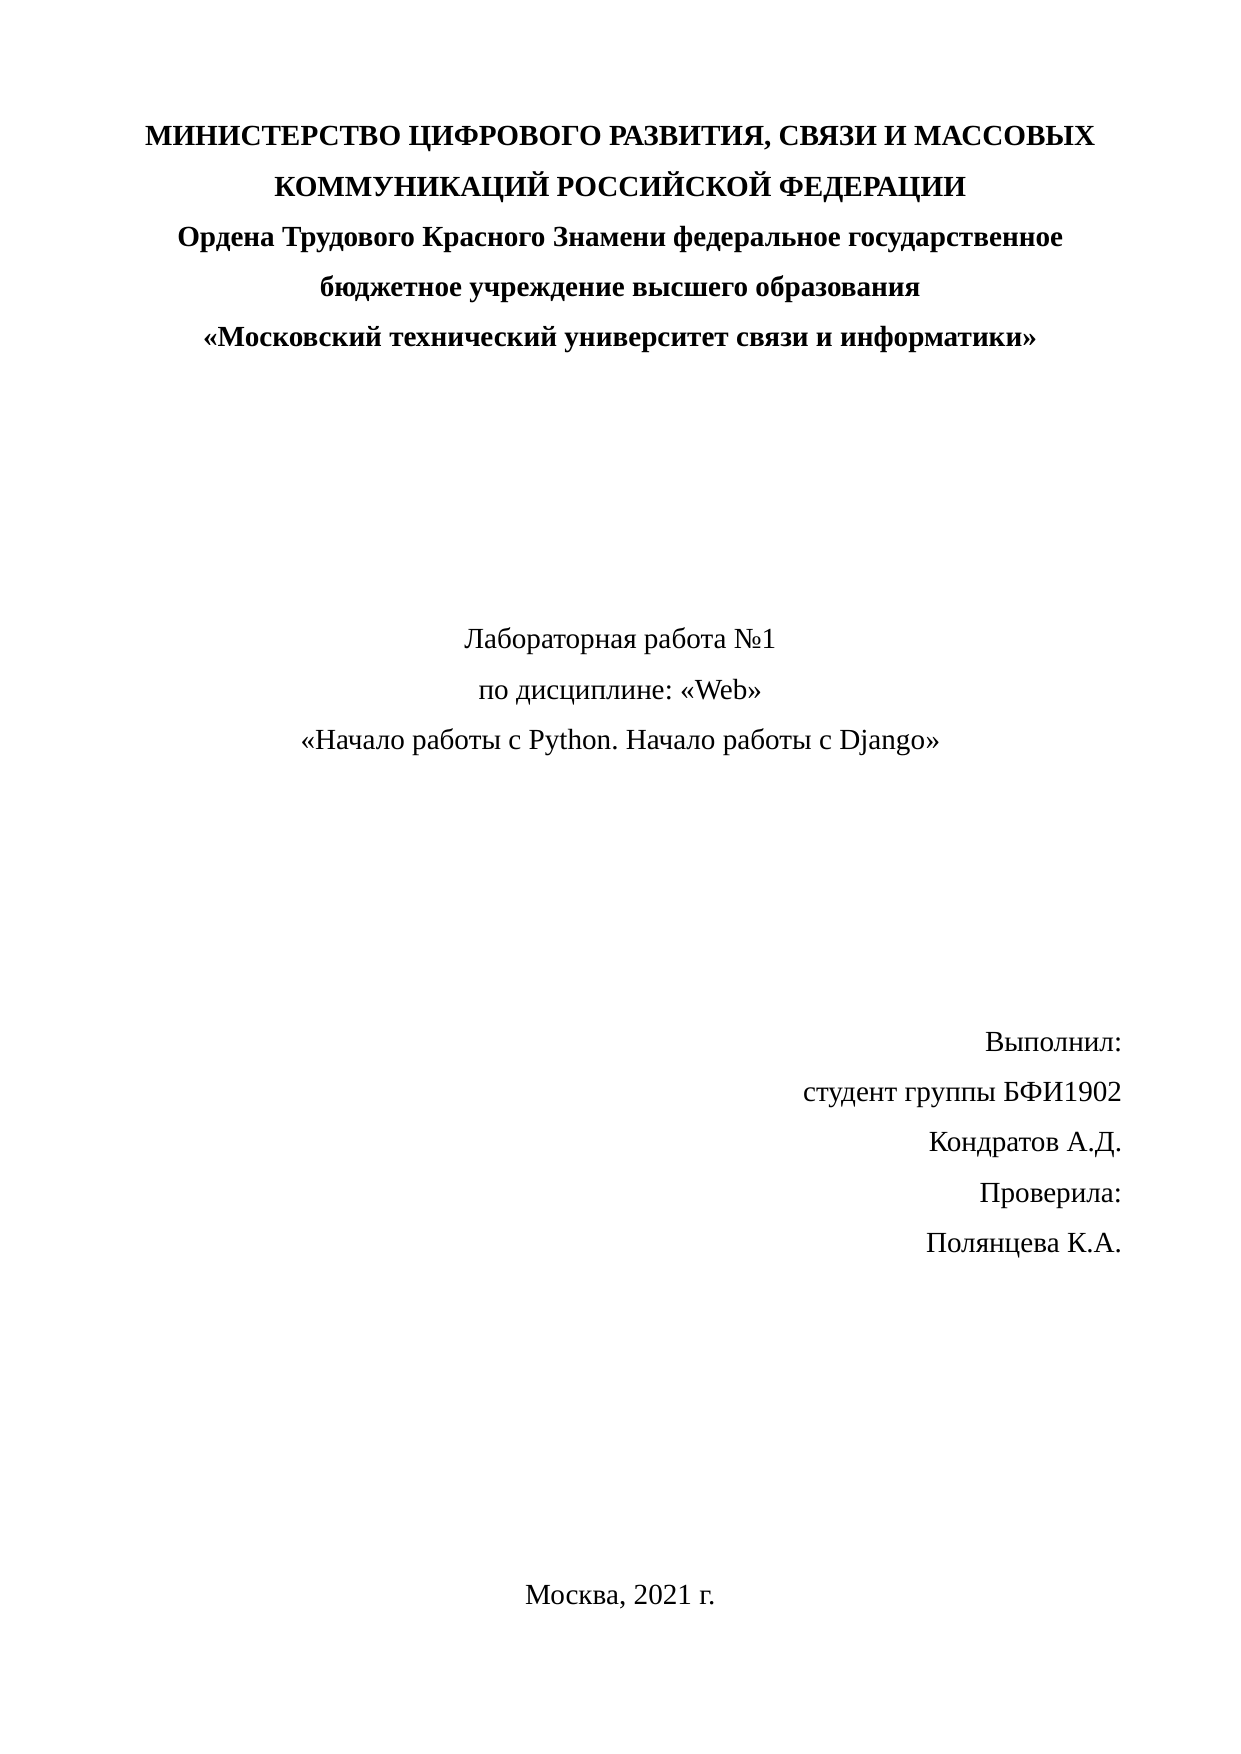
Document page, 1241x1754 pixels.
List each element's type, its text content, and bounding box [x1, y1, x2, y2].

text Проверила: [118, 1175, 1122, 1208]
text «Московский технический университет связи и информатики» [118, 319, 1122, 353]
text «Начало работы с Python. Начало работы с Django» [118, 722, 1122, 756]
text Ордена Трудового Красного Знамени федеральное государственное [118, 219, 1122, 252]
text МИНИСТЕРСТВО ЦИФРОВОГО РАЗВИТИЯ, СВЯЗИ И МАССОВЫХ КОММУНИКАЦИЙ РОССИЙСКОЙ ФЕДЕРАЦИИ [118, 118, 1122, 202]
text бюджетное учреждение высшего образования [118, 269, 1122, 303]
text Кондратов А.Д. [118, 1124, 1122, 1158]
text Москва, 2021 г. [118, 1577, 1122, 1611]
text Полянцева К.А. [118, 1225, 1122, 1259]
text Лабораторная работа №1 [118, 621, 1122, 655]
text по дисциплине: «Web» [118, 672, 1122, 705]
text Выполнил: [118, 1024, 1122, 1057]
text студент группы БФИ1902 [118, 1074, 1122, 1108]
